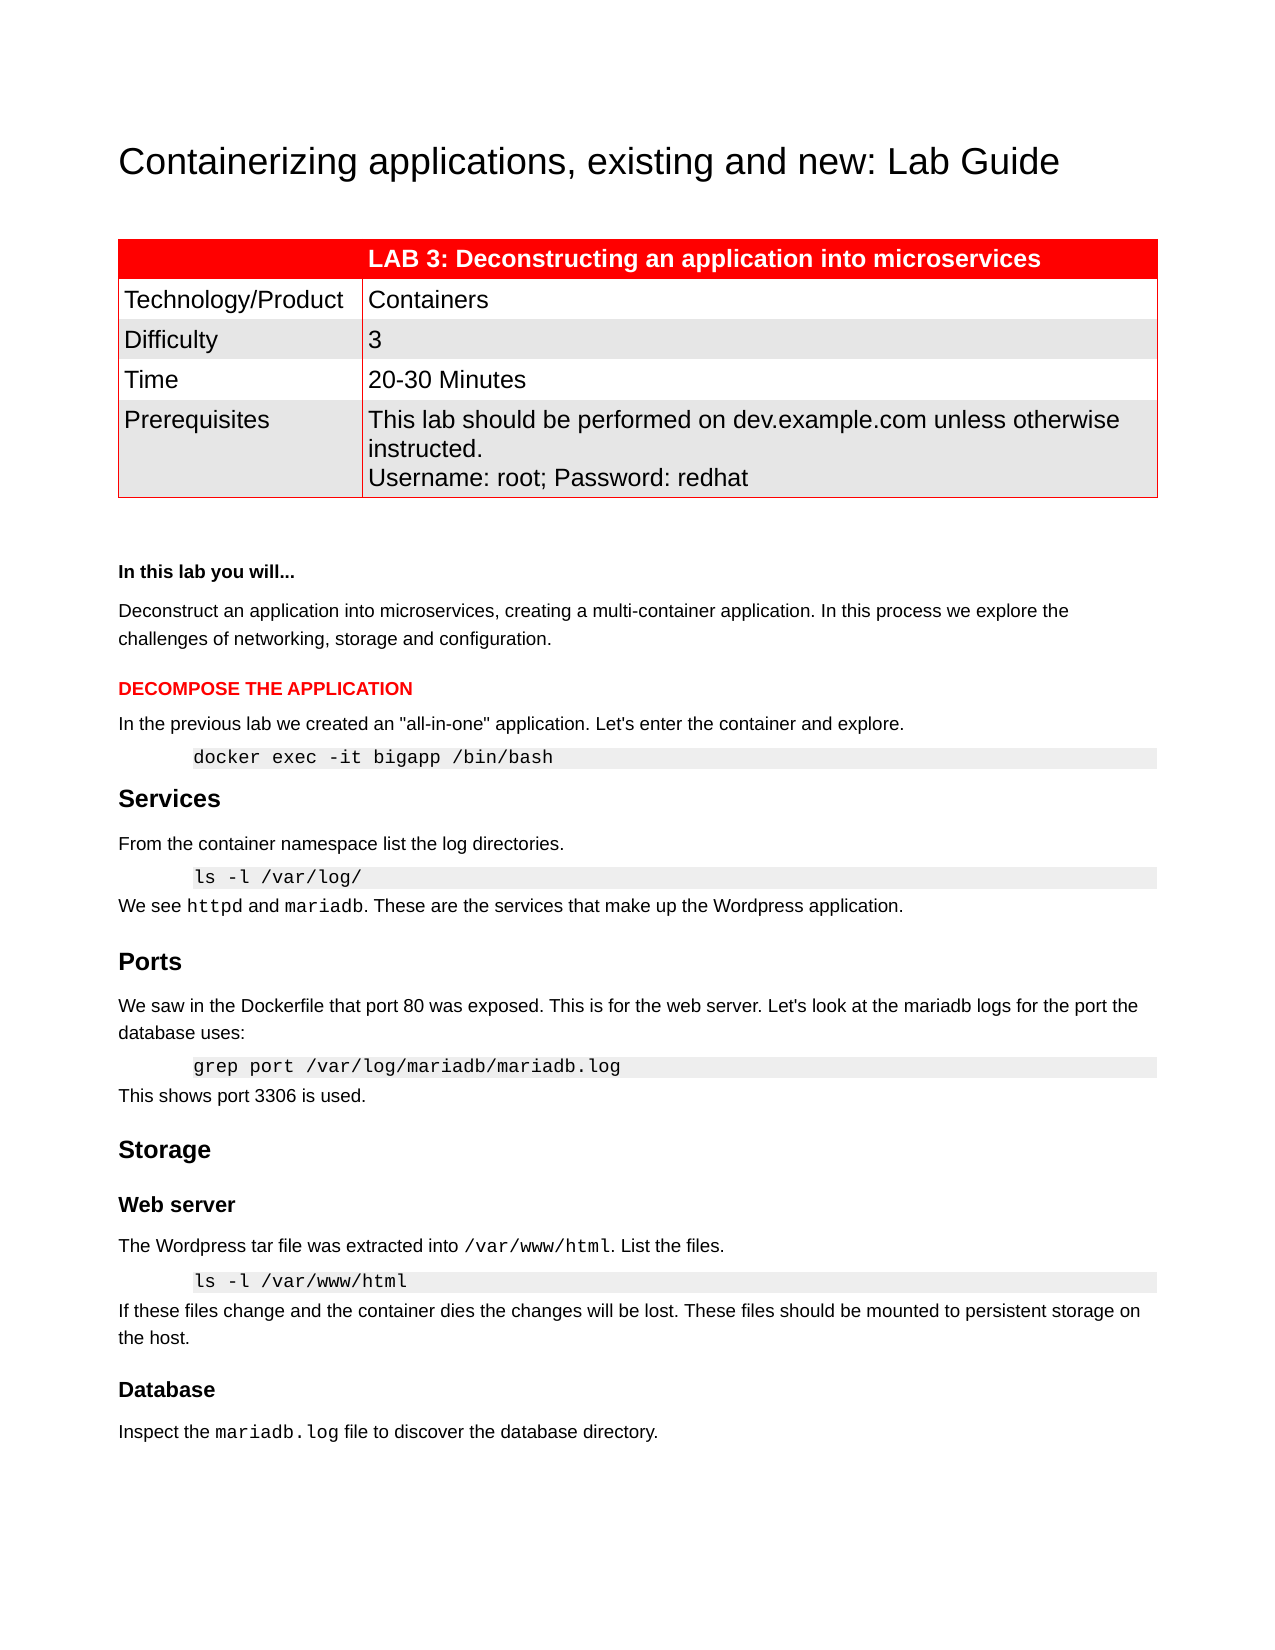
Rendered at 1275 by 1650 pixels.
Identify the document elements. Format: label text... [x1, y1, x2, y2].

text grep port /var/log/mariadb/mariadb.log [193, 1057, 1157, 1078]
text If these files change and the container dies the changes will be lost. These files should be mounted to persistent storage on the host. [118, 1299, 1157, 1348]
text We saw in the Dockerfile that port 80 was exposed. This is for the web server. Let's look at the mariadb logs for the port the database uses: [118, 994, 1157, 1044]
text Services [118, 784, 1157, 813]
text Web server [118, 1192, 1157, 1217]
text Database [118, 1377, 1157, 1402]
table_cell Technology/Product [119, 279, 362, 319]
table_header [119, 240, 362, 279]
text We see httpd and mariadb. These are the services that make up the Wordpress application. [118, 895, 1157, 918]
table_cell 3 [363, 319, 1157, 359]
table_cell Time [119, 359, 362, 399]
text Storage [118, 1134, 1157, 1163]
text This shows port 3306 is used. [118, 1084, 1157, 1106]
text Decompose the application [118, 678, 1157, 699]
text Deconstruct an application into microservices, creating a multi-container application. In this process we explore the challenges of networking, storage and configuration. [118, 600, 1157, 649]
text Inspect the mariadb.log file to discover the database directory. [118, 1421, 1157, 1444]
text From the container namespace list the log directories. [118, 832, 1157, 854]
table_cell This lab should be performed on dev.example.com unless otherwise instructed. Username: root; Password: redhat [363, 400, 1157, 497]
text In this lab you will... [118, 561, 1157, 582]
table_cell Difficulty [119, 319, 362, 359]
text The Wordpress tar file was extracted into /var/www/html. List the files. [118, 1235, 1157, 1258]
text ls -l /var/www/html [193, 1272, 1157, 1293]
table_header LAB 3: Deconstructing an application into microservices [363, 240, 1157, 279]
table_cell Prerequisites [119, 400, 362, 497]
text Ports [118, 946, 1157, 975]
text ls -l /var/log/ [193, 867, 1157, 889]
table_cell Containers [363, 279, 1157, 319]
text docker exec -it bigapp /bin/bash [193, 748, 1157, 769]
text In the previous lab we created an "all-in-one" application. Let's enter the container and explore. [118, 713, 1157, 734]
subtitle Containerizing applications, existing and new: Lab Guide [118, 139, 1157, 182]
table_cell 20-30 Minutes [363, 359, 1157, 399]
